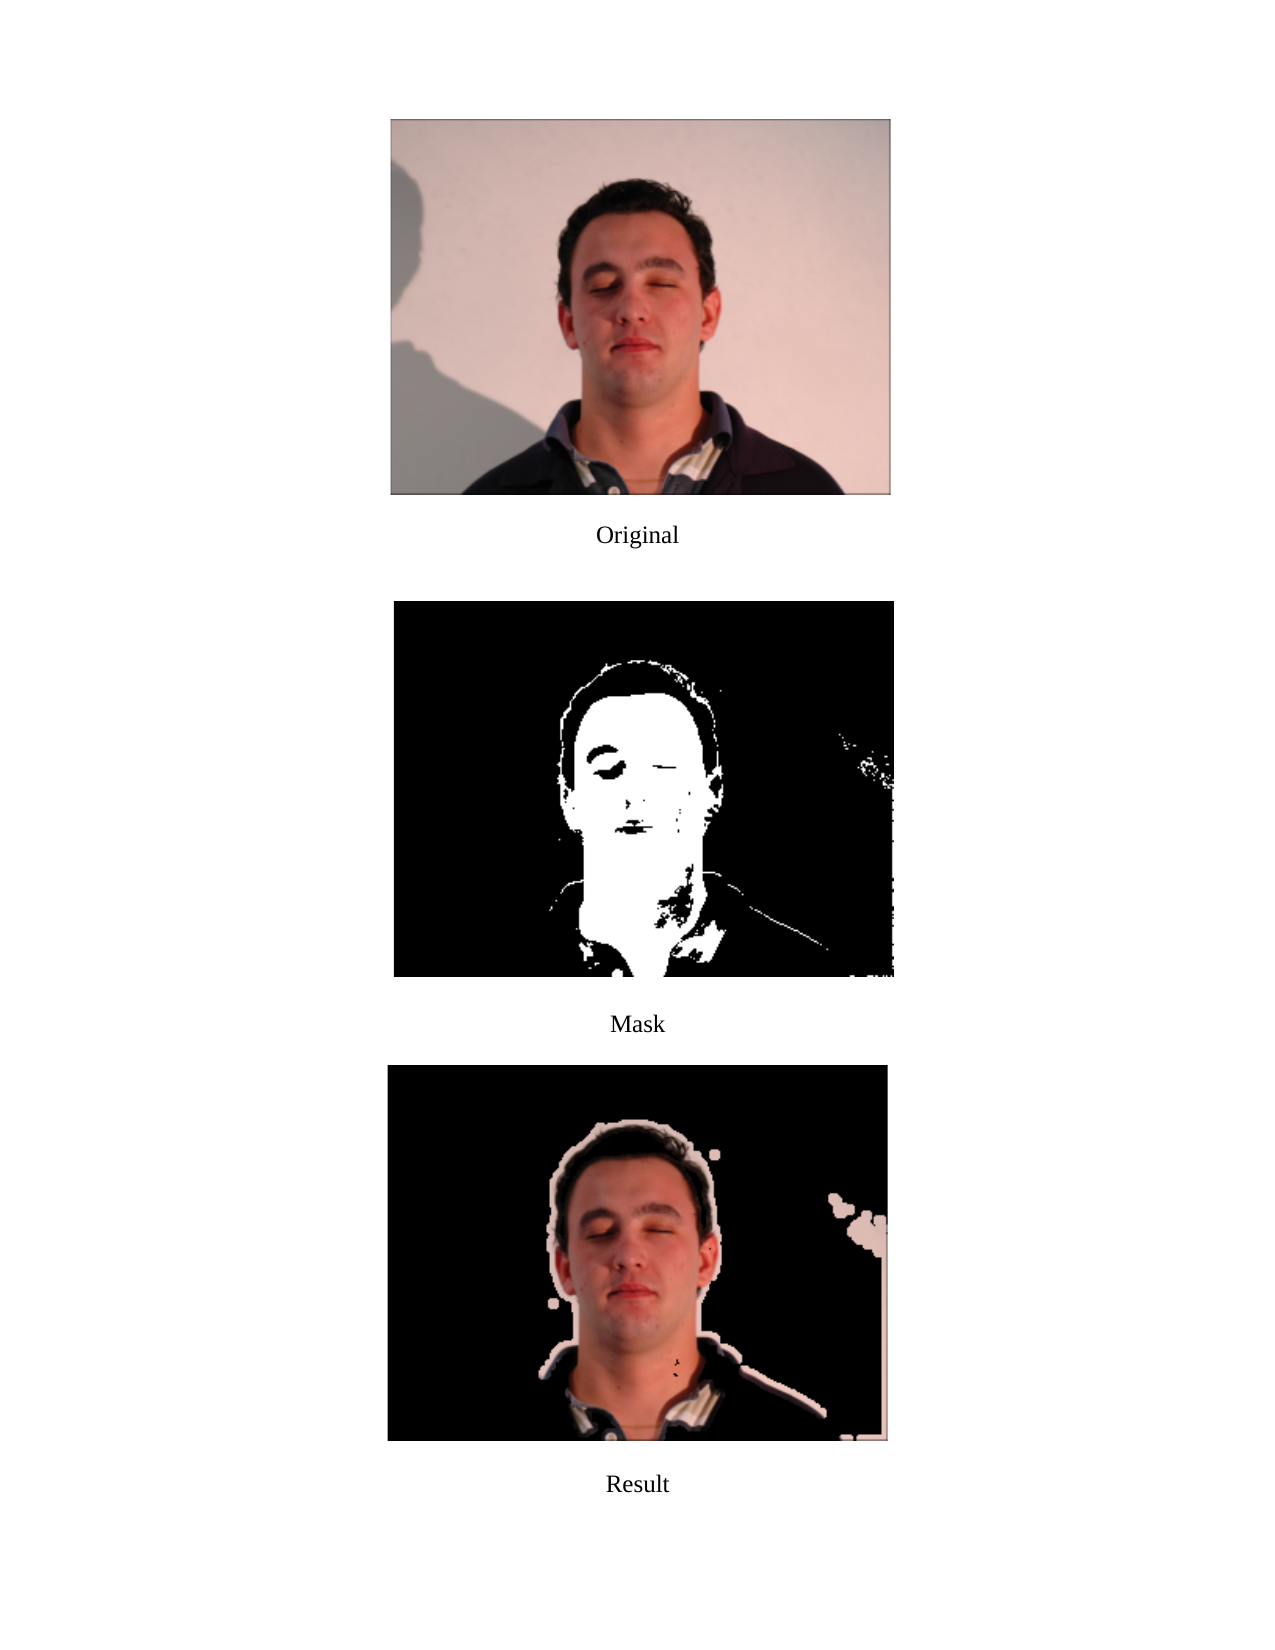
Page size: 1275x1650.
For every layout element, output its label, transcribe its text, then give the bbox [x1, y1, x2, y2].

text Original [118, 521, 1157, 549]
text Result [118, 1469, 1157, 1498]
picture [390, 119, 891, 495]
picture [393, 601, 894, 977]
text Mask [118, 1009, 1157, 1038]
picture [387, 1065, 888, 1441]
